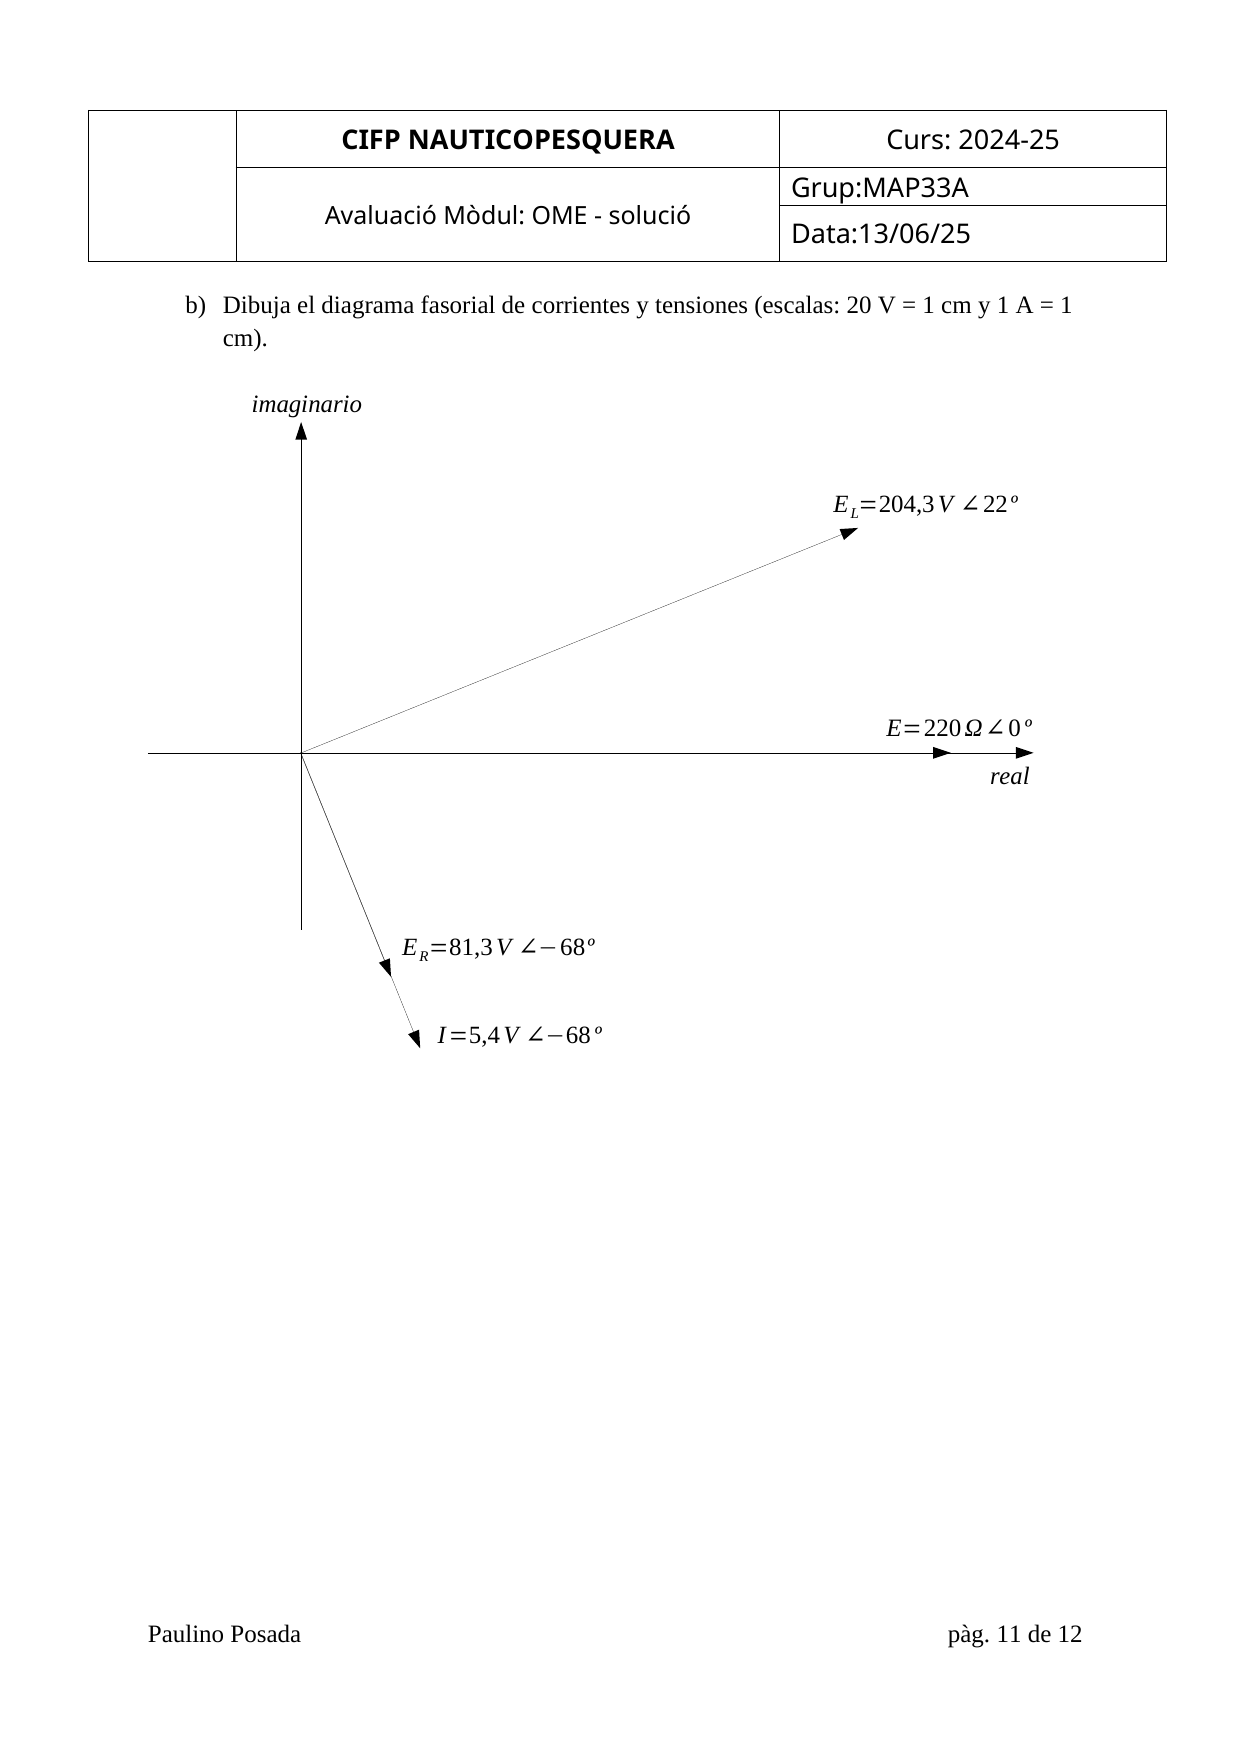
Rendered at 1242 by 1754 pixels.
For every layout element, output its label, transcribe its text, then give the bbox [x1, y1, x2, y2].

list Dibuja el diagrama fasorial de corrientes y tensiones (escalas: 20 V = 1 cm y 1 A = 1 cm). [185, 290, 1094, 352]
